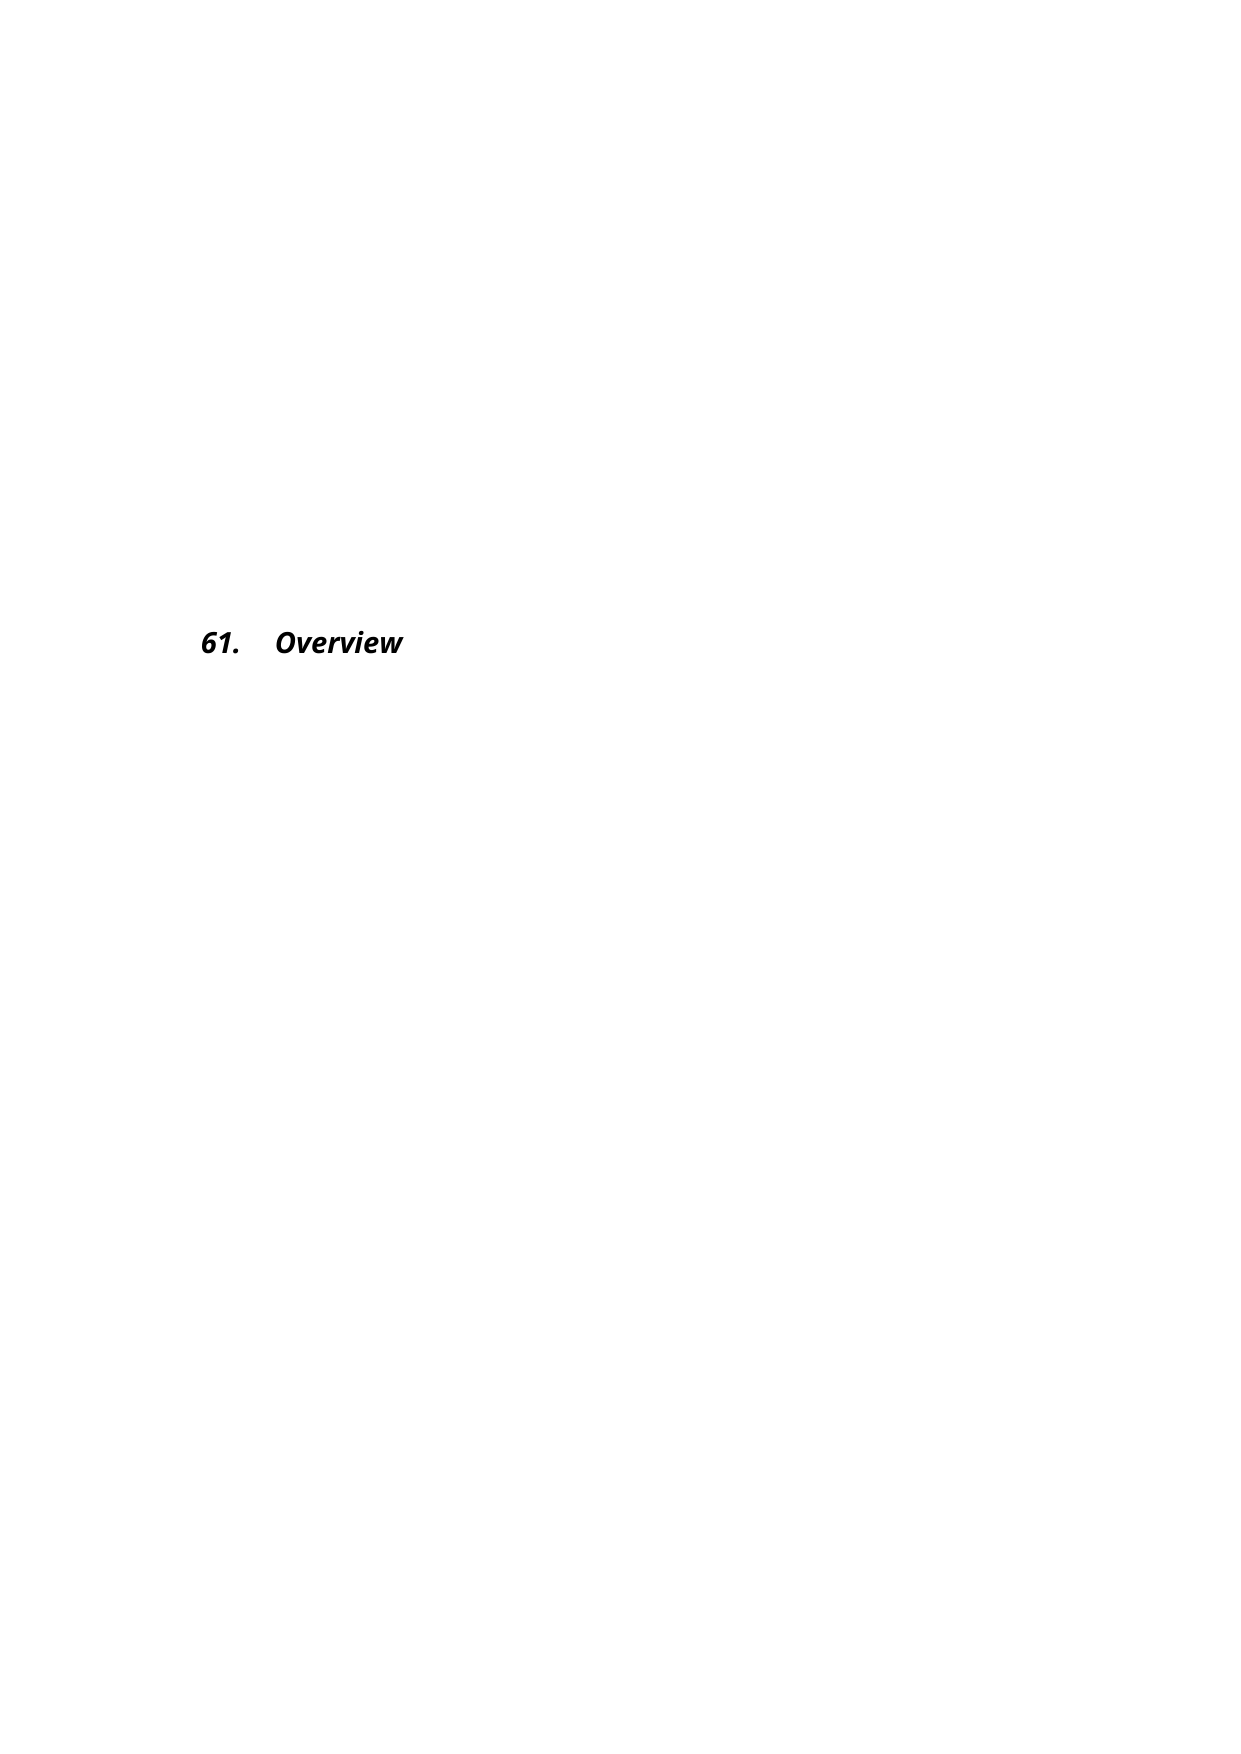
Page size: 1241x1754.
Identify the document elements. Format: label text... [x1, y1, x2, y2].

subtitle Overview [201, 622, 1122, 662]
